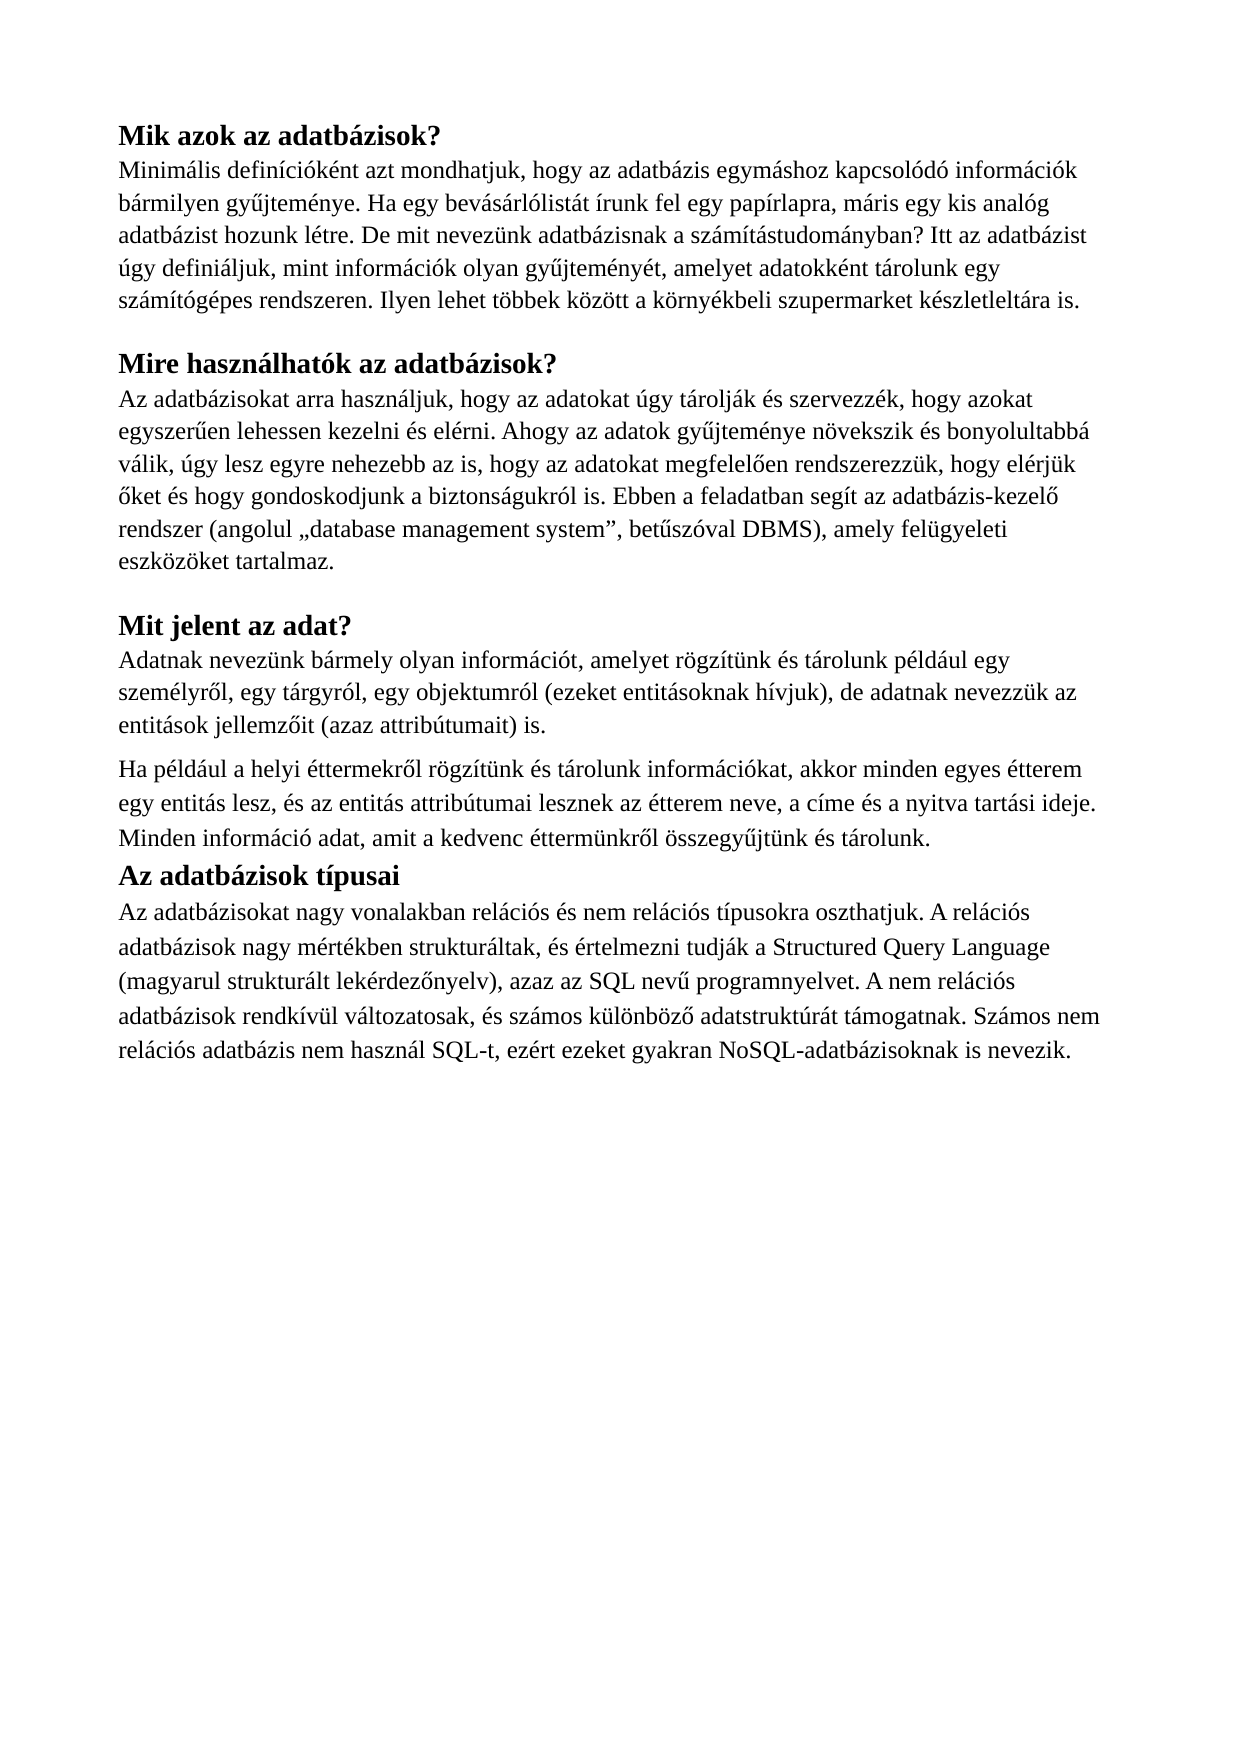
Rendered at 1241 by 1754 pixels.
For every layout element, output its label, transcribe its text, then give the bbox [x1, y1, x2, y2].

subtitle Mik azok az adatbázisok? Minimális definícióként azt mondhatjuk, hogy az adatbázis egymáshoz kapcsolódó információk bármilyen gyűjteménye. Ha egy bevásárlólistát írunk fel egy papírlapra, máris egy kis analóg adatbázist hozunk létre. De mit nevezünk adatbázisnak a számítástudományban? Itt az adatbázist úgy definiáljuk, mint információk olyan gyűjteményét, amelyet adatokként tárolunk egy számítógépes rendszeren. Ilyen lehet többek között a környékbeli szupermarket készletleltára is. [118, 118, 1122, 314]
subtitle Mit jelent az adat? Adatnak nevezünk bármely olyan információt, amelyet rögzítünk és tárolunk például egy személyről, egy tárgyról, egy objektumról (ezeket entitásoknak hívjuk), de adatnak nevezzük az entitások jellemzőit (azaz attribútumait) is. [118, 608, 1122, 739]
text Ha például a helyi éttermekről rögzítünk és tárolunk információkat, akkor minden egyes étterem egy entitás lesz, és az entitás attribútumai lesznek az étterem neve, a címe és a nyitva tartási ideje. Minden információ adat, amit a kedvenc éttermünkről összegyűjtünk és tárolunk. Az adatbázisok típusai Az adatbázisokat nagy vonalakban relációs és nem relációs típusokra oszthatjuk. A relációs adatbázisok nagy mértékben strukturáltak, és értelmezni tudják a Structured Query Language (magyarul strukturált lekérdezőnyelv), azaz az SQL nevű programnyelvet. A nem relációs adatbázisok rendkívül változatosak, és számos különböző adatstruktúrát támogatnak. Számos nem relációs adatbázis nem használ SQL-t, ezért ezeket gyakran NoSQL-adatbázisoknak is nevezik. [118, 754, 1122, 1064]
subtitle Mire használhatók az adatbázisok? Az adatbázisokat arra használjuk, hogy az adatokat úgy tárolják és szervezzék, hogy azokat egyszerűen lehessen kezelni és elérni. Ahogy az adatok gyűjteménye növekszik és bonyolultabbá válik, úgy lesz egyre nehezebb az is, hogy az adatokat megfelelően rendszerezzük, hogy elérjük őket és hogy gondoskodjunk a biztonságukról is. Ebben a feladatban segít az adatbázis-kezelő rendszer (angolul „database management system”, betűszóval DBMS), amely felügyeleti eszközöket tartalmaz. [118, 347, 1122, 575]
